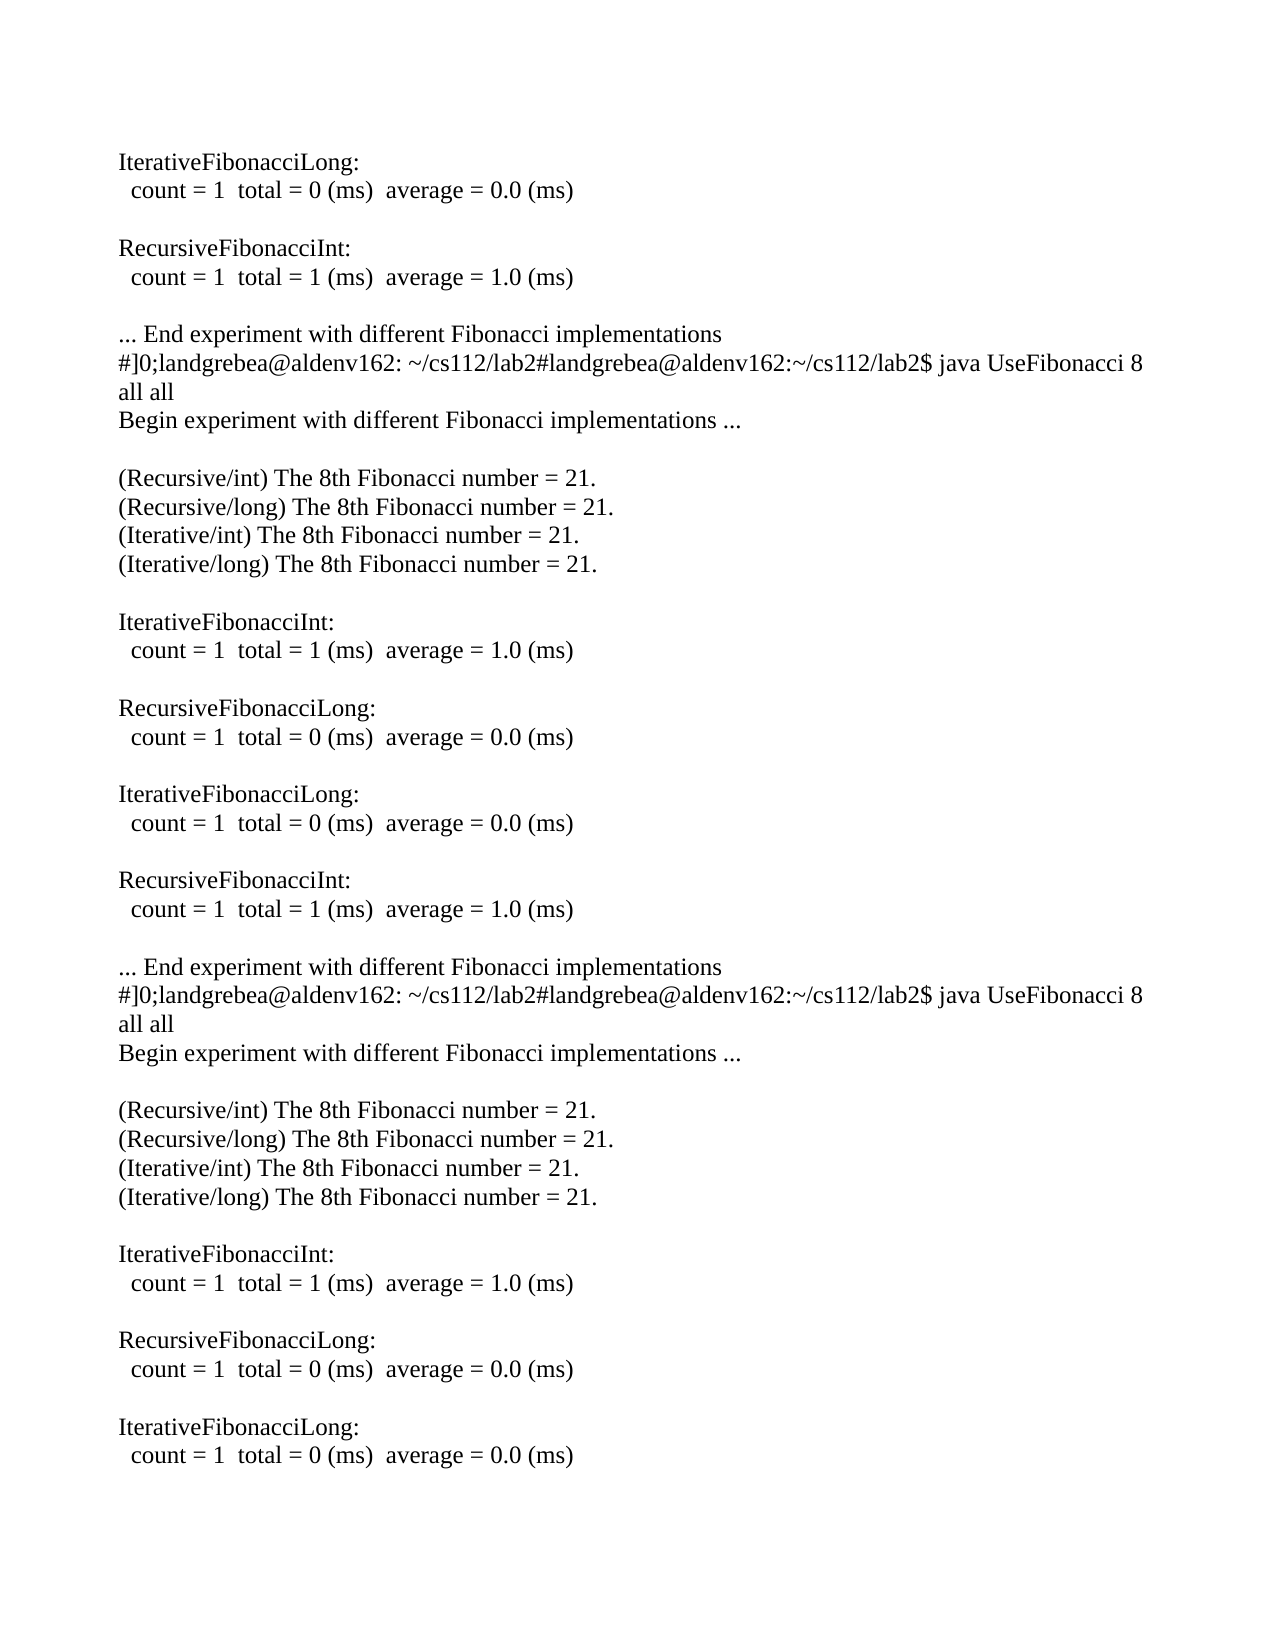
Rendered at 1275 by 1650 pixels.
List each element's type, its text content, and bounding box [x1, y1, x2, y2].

text ... End experiment with different Fibonacci implementations [118, 952, 1157, 981]
text count = 1 total = 1 (ms) average = 1.0 (ms) [118, 894, 1157, 923]
text (Recursive/int) The 8th Fibonacci number = 21. [118, 1096, 1157, 1124]
text IterativeFibonacciInt: [118, 1239, 1157, 1268]
text IterativeFibonacciLong: [118, 779, 1157, 808]
text count = 1 total = 0 (ms) average = 0.0 (ms) [118, 1441, 1157, 1469]
text (Recursive/int) The 8th Fibonacci number = 21. [118, 463, 1157, 492]
text IterativeFibonacciLong: [118, 1412, 1157, 1441]
text (Recursive/long) The 8th Fibonacci number = 21. [118, 492, 1157, 521]
text (Iterative/long) The 8th Fibonacci number = 21. [118, 1182, 1157, 1211]
text count = 1 total = 1 (ms) average = 1.0 (ms) [118, 1268, 1157, 1297]
text Begin experiment with different Fibonacci implementations ... [118, 1038, 1157, 1067]
text #]0;landgrebea@aldenv162: ~/cs112/lab2#landgrebea@aldenv162:~/cs112/lab2$ java UseFibonacci 8 all all [118, 981, 1157, 1038]
text (Recursive/long) The 8th Fibonacci number = 21. [118, 1124, 1157, 1153]
text IterativeFibonacciInt: [118, 607, 1157, 636]
text RecursiveFibonacciInt: [118, 866, 1157, 894]
text count = 1 total = 1 (ms) average = 1.0 (ms) [118, 636, 1157, 664]
text count = 1 total = 0 (ms) average = 0.0 (ms) [118, 1354, 1157, 1383]
text RecursiveFibonacciInt: [118, 233, 1157, 262]
text RecursiveFibonacciLong: [118, 1326, 1157, 1354]
text RecursiveFibonacciLong: [118, 693, 1157, 722]
text count = 1 total = 0 (ms) average = 0.0 (ms) [118, 722, 1157, 751]
text count = 1 total = 0 (ms) average = 0.0 (ms) [118, 176, 1157, 204]
text (Iterative/long) The 8th Fibonacci number = 21. [118, 549, 1157, 578]
text IterativeFibonacciLong: [118, 147, 1157, 176]
text #]0;landgrebea@aldenv162: ~/cs112/lab2#landgrebea@aldenv162:~/cs112/lab2$ java UseFibonacci 8 all all [118, 348, 1157, 406]
text count = 1 total = 0 (ms) average = 0.0 (ms) [118, 808, 1157, 837]
text (Iterative/int) The 8th Fibonacci number = 21. [118, 1153, 1157, 1182]
text Begin experiment with different Fibonacci implementations ... [118, 406, 1157, 434]
text ... End experiment with different Fibonacci implementations [118, 319, 1157, 348]
text (Iterative/int) The 8th Fibonacci number = 21. [118, 521, 1157, 549]
text count = 1 total = 1 (ms) average = 1.0 (ms) [118, 262, 1157, 291]
